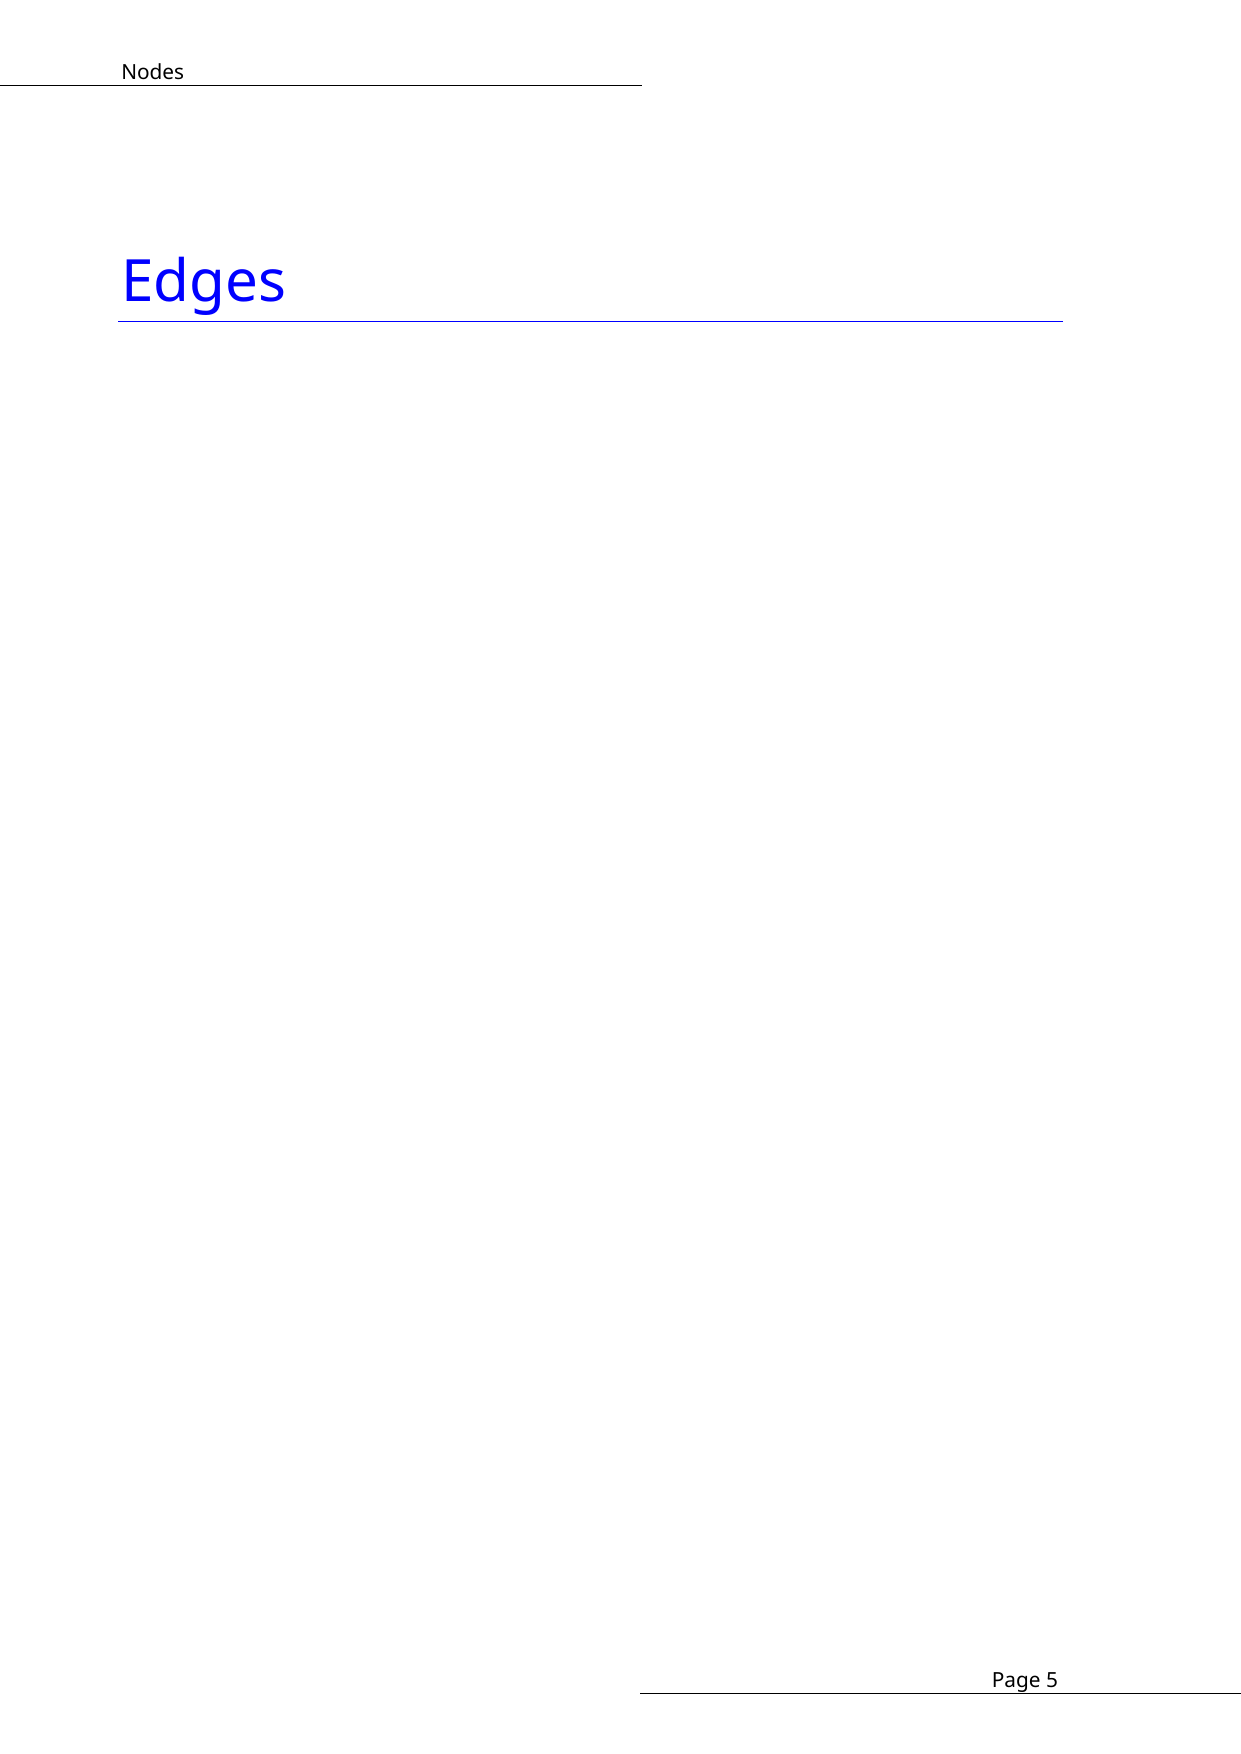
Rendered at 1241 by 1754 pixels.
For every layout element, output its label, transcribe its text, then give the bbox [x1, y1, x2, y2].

subtitle Edges [118, 236, 1063, 321]
